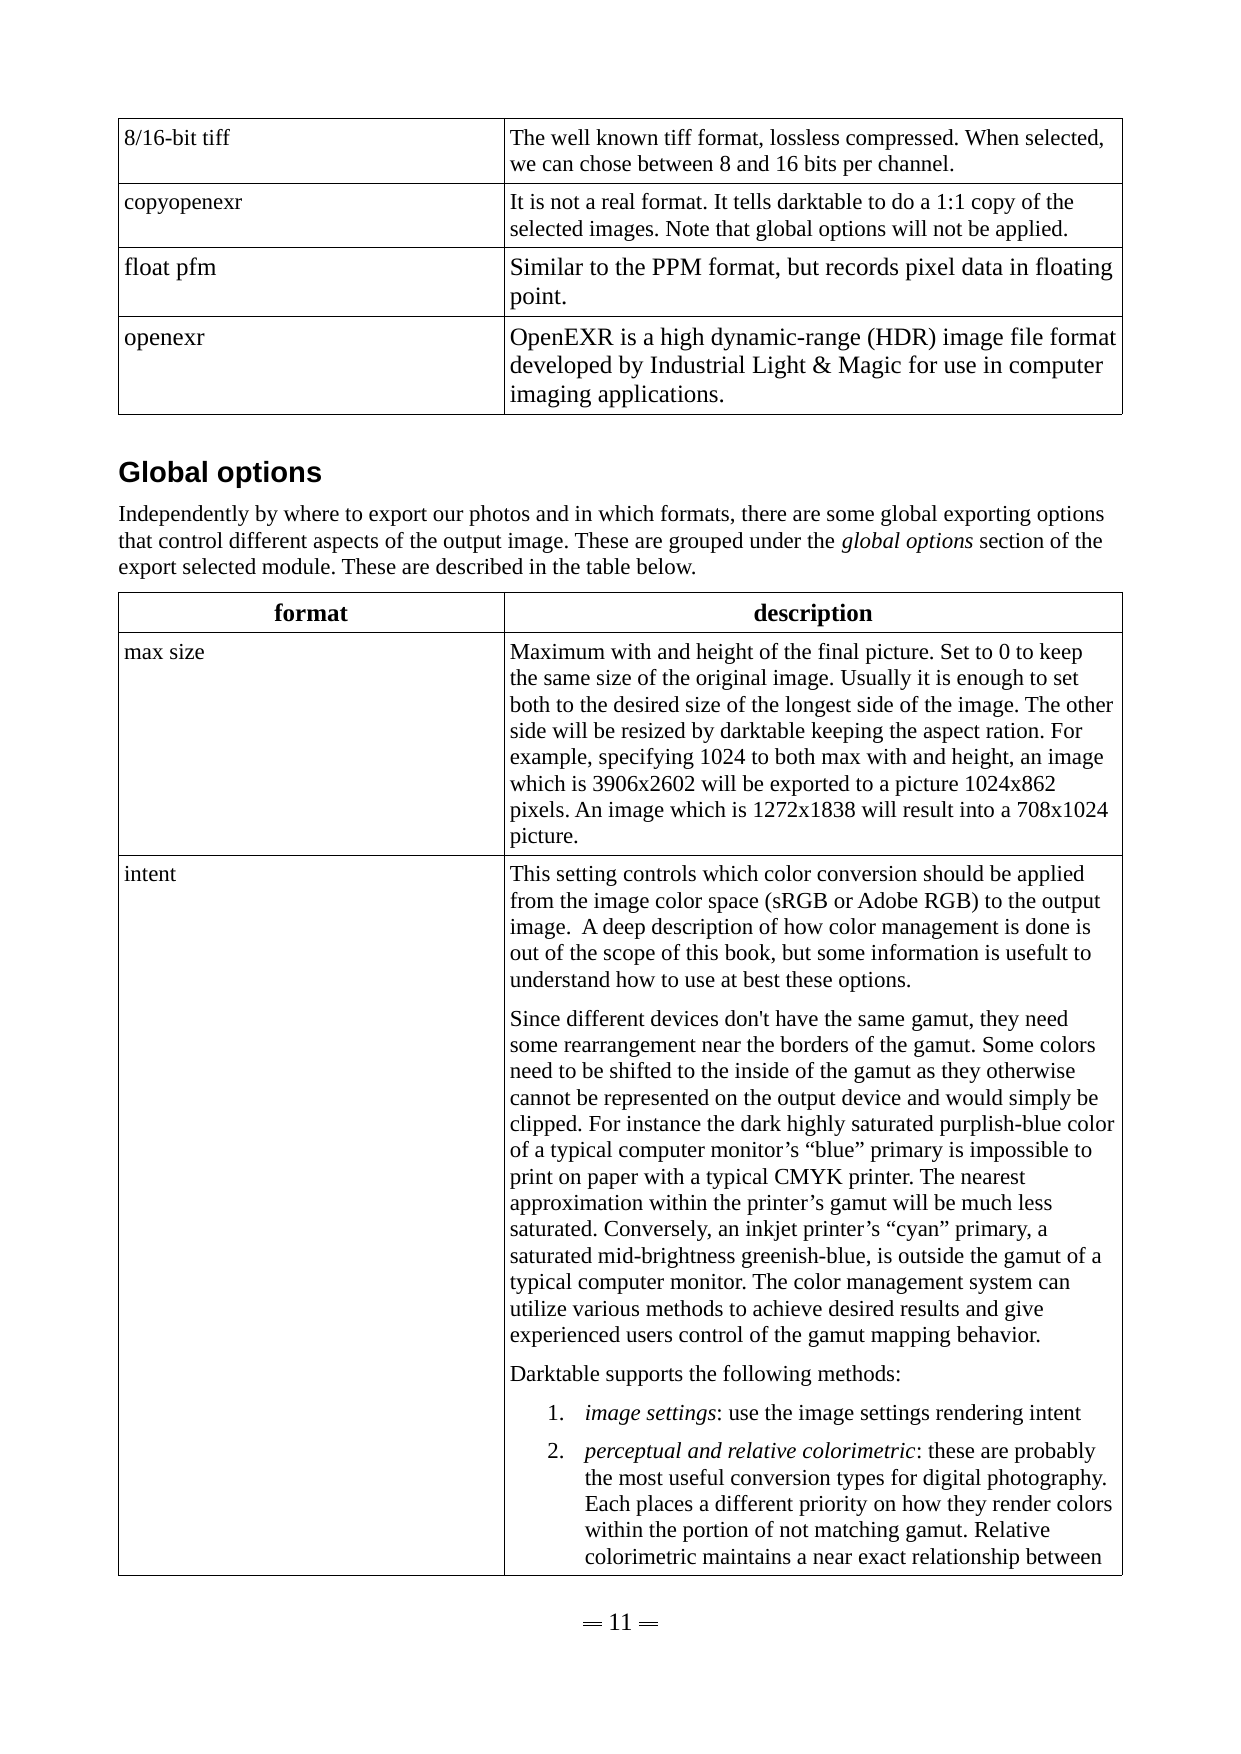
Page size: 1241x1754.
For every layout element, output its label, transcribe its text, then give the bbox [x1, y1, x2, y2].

table_cell Similar to the PPM format, but records pixel data in floating point. [505, 248, 1122, 316]
table_cell copyopenexr [119, 184, 504, 247]
table_cell intent [119, 856, 504, 1575]
text Independently by where to export our photos and in which formats, there are some global exporting options that control different aspects of the output image. These are grouped under the global options section of the export selected module. These are described in the table below. [118, 500, 1122, 579]
table_cell OpenEXR is a high dynamic-range (HDR) image file format developed by Industrial Light & Magic for use in computer imaging applications. [505, 317, 1122, 413]
table_header description [505, 593, 1122, 632]
table_cell openexr [119, 317, 504, 413]
table_cell max size [119, 633, 504, 854]
table_header format [119, 593, 504, 632]
table_cell Maximum with and height of the final picture. Set to 0 to keep the same size of the original image. Usually it is enough to set both to the desired size of the longest side of the image. The other side will be resized by darktable keeping the aspect ration. For example, specifying 1024 to both max with and height, an image which is 3906x2602 will be exported to a picture 1024x862 pixels. An image which is 1272x1838 will result into a 708x1024 picture. [505, 633, 1122, 854]
subtitle Global options [118, 455, 1122, 488]
table_cell The well known tiff format, lossless compressed. When selected, we can chose between 8 and 16 bits per channel. [505, 119, 1122, 182]
table_cell float pfm [119, 248, 504, 316]
table_cell It is not a real format. It tells darktable to do a 1:1 copy of the selected images. Note that global options will not be applied. [505, 184, 1122, 247]
table_cell This setting controls which color conversion should be applied from the image color space (sRGB or Adobe RGB) to the output image. A deep description of how color management is done is out of the scope of this book, but some information is usefult to understand how to use at best these options. Since different devices don't have the same gamut, they need some rearrangement near the borders of the gamut. Some colors need to be shifted to the inside of the gamut as they otherwise cannot be represented on the output device and would simply be clipped. For instance the dark highly saturated purplish-blue color of a typical computer monitor’s “blue” primary is impossible to print on paper with a typical CMYK printer. The nearest approximation within the printer’s gamut will be much less saturated. Conversely, an inkjet printer’s “cyan” primary, a saturated mid-brightness greenish-blue, is outside the gamut of a typical computer monitor. The color management system can utilize various methods to achieve desired results and give experienced users control of the gamut mapping behavior. Darktable supports the following methods: image settings: use the image settings rendering intent perceptual and relative colorimetric: these are probably the most useful conversion types for digital photography. Each places a different priority on how they render colors within the portion of not matching gamut. Relative colorimetric maintains a near exact relationship between [505, 856, 1122, 1575]
table_cell 8/16-bit tiff [119, 119, 504, 182]
